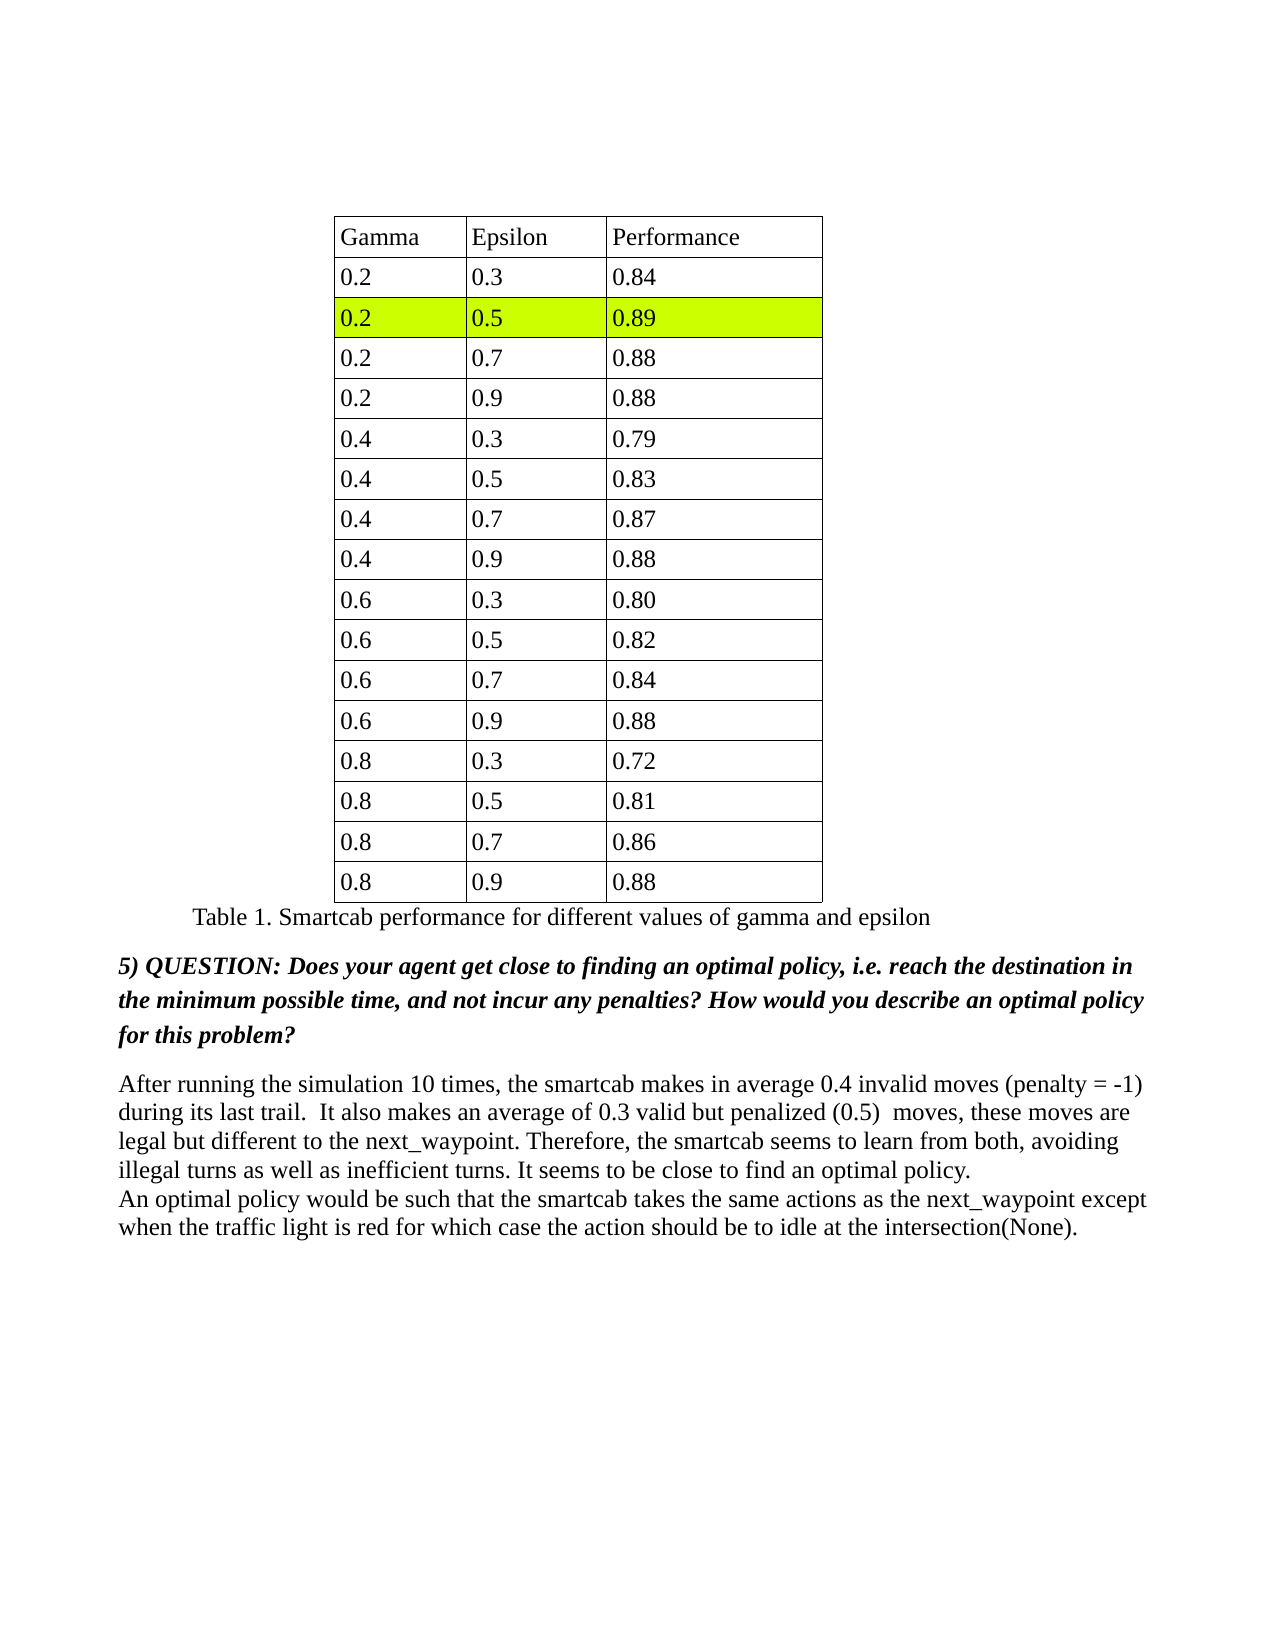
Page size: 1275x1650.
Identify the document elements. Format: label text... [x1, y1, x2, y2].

table_cell 0.79 [607, 419, 822, 458]
table_cell 0.3 [467, 580, 606, 619]
table_cell 0.5 [467, 298, 606, 337]
table_cell 0.84 [607, 258, 822, 297]
table_cell 0.3 [467, 258, 606, 297]
table_cell 0.6 [335, 661, 466, 700]
table_cell 0.88 [607, 701, 822, 740]
table_cell 0.2 [335, 258, 466, 297]
table_cell 0.3 [467, 419, 606, 458]
table_cell 0.84 [607, 661, 822, 700]
table_cell 0.82 [607, 620, 822, 660]
table_cell 0.9 [467, 540, 606, 579]
table_cell 0.6 [335, 580, 466, 619]
table_cell 0.4 [335, 459, 466, 498]
table_cell 0.9 [467, 862, 606, 902]
table_cell 0.88 [607, 540, 822, 579]
table_cell 0.9 [467, 379, 606, 418]
table_cell 0.8 [335, 782, 466, 821]
table_cell 0.5 [467, 782, 606, 821]
table_cell 0.7 [467, 500, 606, 539]
table_cell 0.86 [607, 822, 822, 861]
table_cell 0.4 [335, 500, 466, 539]
table_cell 0.6 [335, 620, 466, 660]
table_cell 0.7 [467, 661, 606, 700]
table_cell 0.72 [607, 741, 822, 781]
table_cell 0.5 [467, 620, 606, 660]
table_cell 0.5 [467, 459, 606, 498]
table_cell 0.3 [467, 741, 606, 781]
table_cell 0.4 [335, 419, 466, 458]
table_cell 0.7 [467, 338, 606, 377]
table_cell 0.87 [607, 500, 822, 539]
table_cell 0.7 [467, 822, 606, 861]
table_cell 0.83 [607, 459, 822, 498]
table_cell 0.80 [607, 580, 822, 619]
table_cell 0.89 [607, 298, 822, 337]
table_cell 0.88 [607, 379, 822, 418]
table_cell 0.2 [335, 298, 466, 337]
table_cell 0.88 [607, 862, 822, 902]
text 5) QUESTION: Does your agent get close to finding an optimal policy, i.e. reach the destination in the minimum possible time, and not incur any penalties? How would you describe an optimal policy for this problem? [118, 951, 1157, 1048]
table_header Epsilon [467, 217, 606, 257]
table_cell 0.9 [467, 701, 606, 740]
table_cell 0.88 [607, 338, 822, 377]
table_cell 0.2 [335, 379, 466, 418]
table_cell 0.81 [607, 782, 822, 821]
table_header Gamma [335, 217, 466, 257]
text After running the simulation 10 times, the smartcab makes in average 0.4 invalid moves (penalty = -1) during its last trail. It also makes an average of 0.3 valid but penalized (0.5) moves, these moves are legal but different to the next_waypoint. Therefore, the smartcab seems to learn from both, avoiding illegal turns as well as inefficient turns. It seems to be close to find an optimal policy. [118, 1069, 1157, 1184]
table_header Performance [607, 217, 822, 257]
table_cell 0.8 [335, 741, 466, 781]
table_cell 0.8 [335, 862, 466, 902]
text Table 1. Smartcab performance for different values of gamma and epsilon [118, 902, 1157, 930]
table_cell 0.2 [335, 338, 466, 377]
table_cell 0.8 [335, 822, 466, 861]
text An optimal policy would be such that the smartcab takes the same actions as the next_waypoint except when the traffic light is red for which case the action should be to idle at the intersection(None). [118, 1184, 1157, 1241]
table_cell 0.6 [335, 701, 466, 740]
table_cell 0.4 [335, 540, 466, 579]
